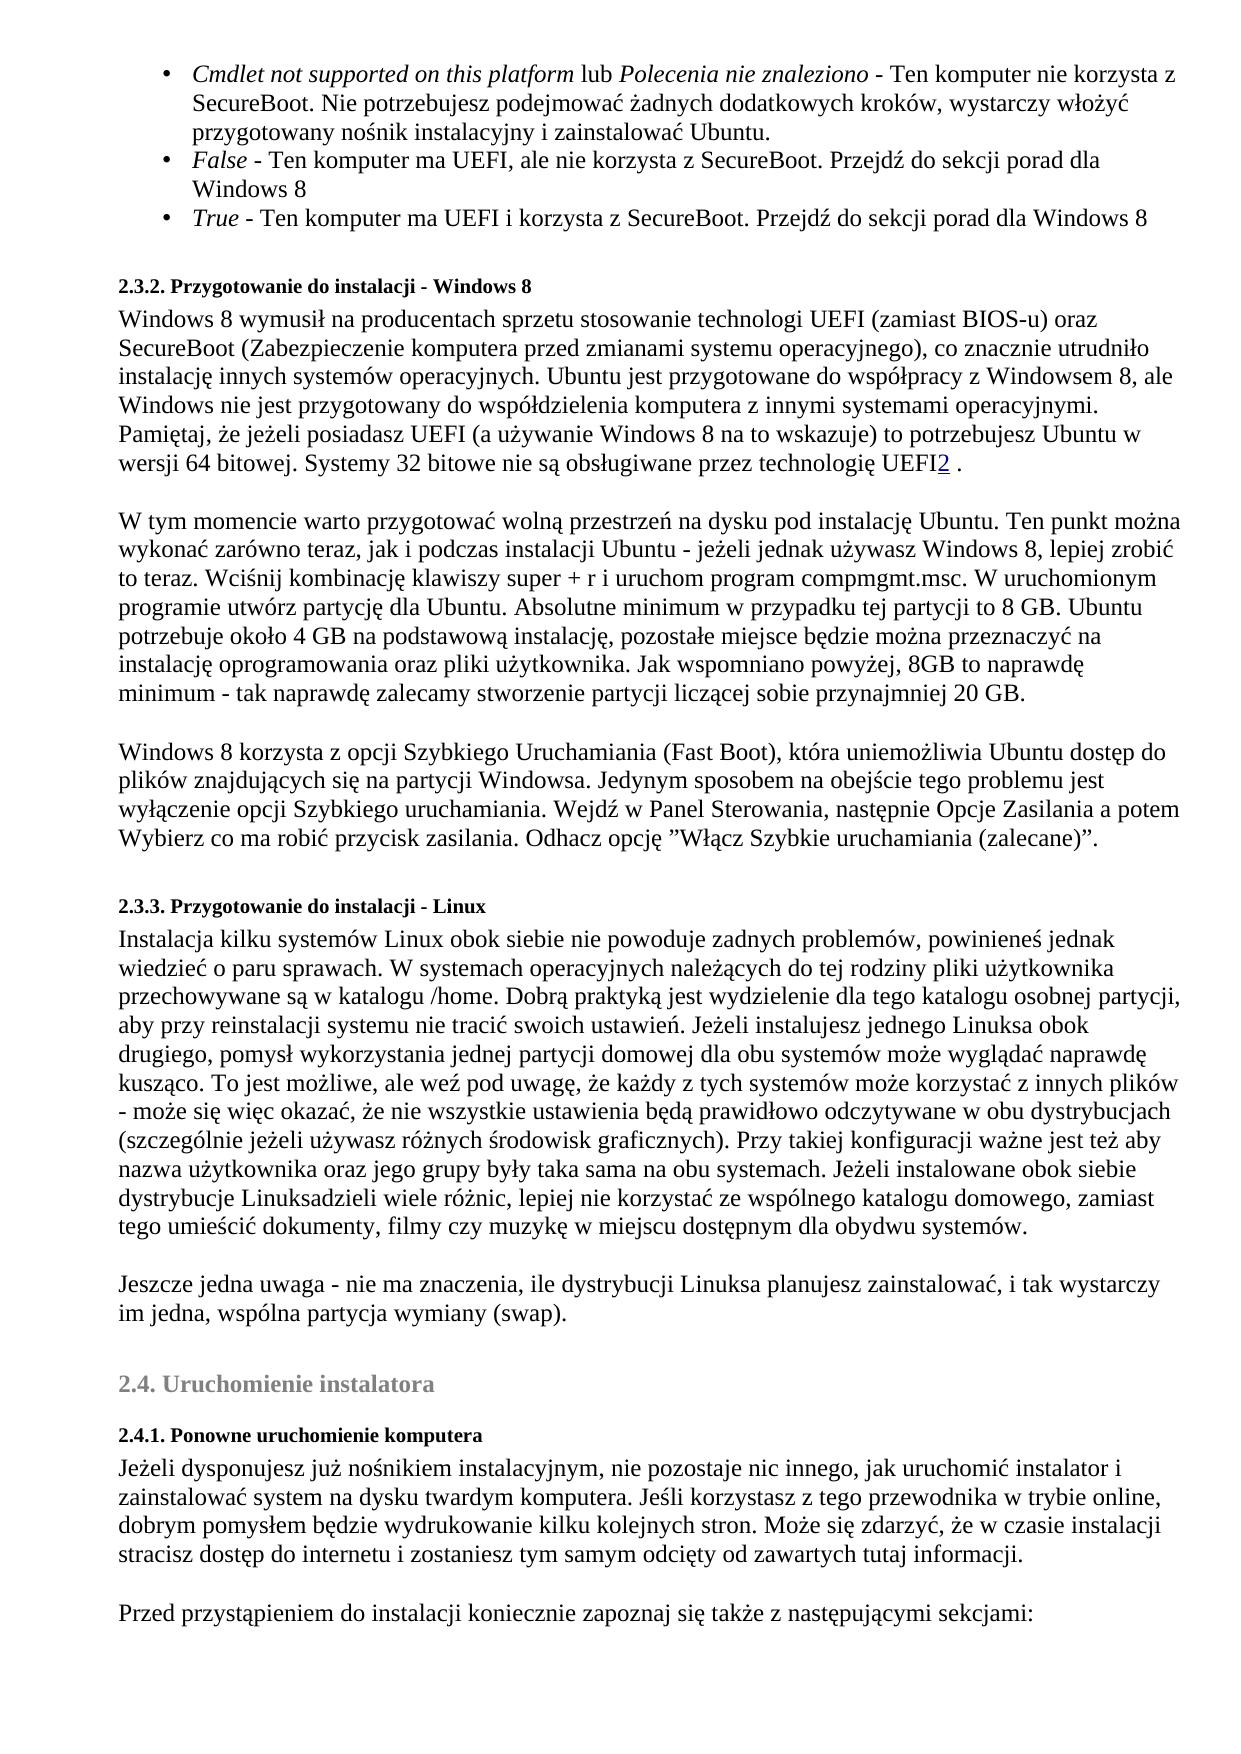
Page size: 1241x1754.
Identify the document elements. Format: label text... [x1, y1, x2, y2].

text Jeszcze jedna uwaga - nie ma znaczenia, ile dystrybucji Linuksa planujesz zainstalować, i tak wystarczy im jedna, wspólna partycja wymiany (swap). [118, 1269, 1181, 1327]
text Windows 8 wymusił na producentach sprzetu stosowanie technologi UEFI (zamiast BIOS-u) oraz SecureBoot (Zabezpieczenie komputera przed zmianami systemu operacyjnego), co znacznie utrudniło instalację innych systemów operacyjnych. Ubuntu jest przygotowane do współpracy z Windowsem 8, ale Windows nie jest przygotowany do współdzielenia komputera z innymi systemami operacyjnymi. Pamiętaj, że jeżeli posiadasz UEFI (a używanie Windows 8 na to wskazuje) to potrzebujesz Ubuntu w wersji 64 bitowej. Systemy 32 bitowe nie są obsługiwane przez technologię UEFI2 . [118, 304, 1181, 476]
subtitle 2.3.3. Przygotowanie do instalacji - Linux [118, 893, 1181, 918]
list False - Ten komputer ma UEFI, ale nie korzysta z SecureBoot. Przejdź do sekcji porad dla Windows 8 [162, 145, 1181, 203]
list Cmdlet not supported on this platform lub Polecenia nie znaleziono - Ten komputer nie korzysta z SecureBoot. Nie potrzebujesz podejmować żadnych dodatkowych kroków, wystarczy włożyć przygotowany nośnik instalacyjny i zainstalować Ubuntu. [162, 59, 1181, 145]
subtitle 2.4.1. Ponowne uruchomienie komputera [118, 1423, 1181, 1447]
list True - Ten komputer ma UEFI i korzysta z SecureBoot. Przejdź do sekcji porad dla Windows 8 [162, 203, 1181, 232]
subtitle 2.3.2. Przygotowanie do instalacji - Windows 8 [118, 273, 1181, 298]
text Windows 8 korzysta z opcji Szybkiego Uruchamiania (Fast Boot), która uniemożliwia Ubuntu dostęp do plików znajdujących się na partycji Windowsa. Jedynym sposobem na obejście tego problemu jest wyłączenie opcji Szybkiego uruchamiania. Wejdź w Panel Sterowania, następnie Opcje Zasilania a potem Wybierz co ma robić przycisk zasilania. Odhacz opcję ”Włącz Szybkie uruchamiania (zalecane)”. [118, 737, 1181, 852]
text Jeżeli dysponujesz już nośnikiem instalacyjnym, nie pozostaje nic innego, jak uruchomić instalator i zainstalować system na dysku twardym komputera. Jeśli korzystasz z tego przewodnika w trybie online, dobrym pomysłem będzie wydrukowanie kilku kolejnych stron. Może się zdarzyć, że w czasie instalacji stracisz dostęp do internetu i zostaniesz tym samym odcięty od zawartych tutaj informacji. [118, 1453, 1181, 1568]
text Instalacja kilku systemów Linux obok siebie nie powoduje zadnych problemów, powinieneś jednak wiedzieć o paru sprawach. W systemach operacyjnych należących do tej rodziny pliki użytkownika przechowywane są w katalogu /home. Dobrą praktyką jest wydzielenie dla tego katalogu osobnej partycji, aby przy reinstalacji systemu nie tracić swoich ustawień. Jeżeli instalujesz jednego Linuksa obok drugiego, pomysł wykorzystania jednej partycji domowej dla obu systemów może wyglądać naprawdę kusząco. To jest możliwe, ale weź pod uwagę, że każdy z tych systemów może korzystać z innych plików - może się więc okazać, że nie wszystkie ustawienia będą prawidłowo odczytywane w obu dystrybucjach (szczególnie jeżeli używasz różnych środowisk graficznych). Przy takiej konfiguracji ważne jest też aby nazwa użytkownika oraz jego grupy były taka sama na obu systemach. Jeżeli instalowane obok siebie dystrybucje Linuksadzieli wiele różnic, lepiej nie korzystać ze wspólnego katalogu domowego, zamiast tego umieścić dokumenty, filmy czy muzykę w miejscu dostępnym dla obydwu systemów. [118, 924, 1181, 1240]
text Przed przystąpieniem do instalacji koniecznie zapoznaj się także z następującymi sekcjami: [118, 1598, 1181, 1626]
text W tym momencie warto przygotować wolną przestrzeń na dysku pod instalację Ubuntu. Ten punkt można wykonać zarówno teraz, jak i podczas instalacji Ubuntu - jeżeli jednak używasz Windows 8, lepiej zrobić to teraz. Wciśnij kombinację klawiszy super + r i uruchom program compmgmt.msc. W uruchomionym programie utwórz partycję dla Ubuntu. Absolutne minimum w przypadku tej partycji to 8 GB. Ubuntu potrzebuje około 4 GB na podstawową instalację, pozostałe miejsce będzie można przeznaczyć na instalację oprogramowania oraz pliki użytkownika. Jak wspomniano powyżej, 8GB to naprawdę minimum - tak naprawdę zalecamy stworzenie partycji liczącej sobie przynajmniej 20 GB. [118, 506, 1181, 707]
subtitle 2.4. Uruchomienie instalatora [118, 1369, 1181, 1398]
